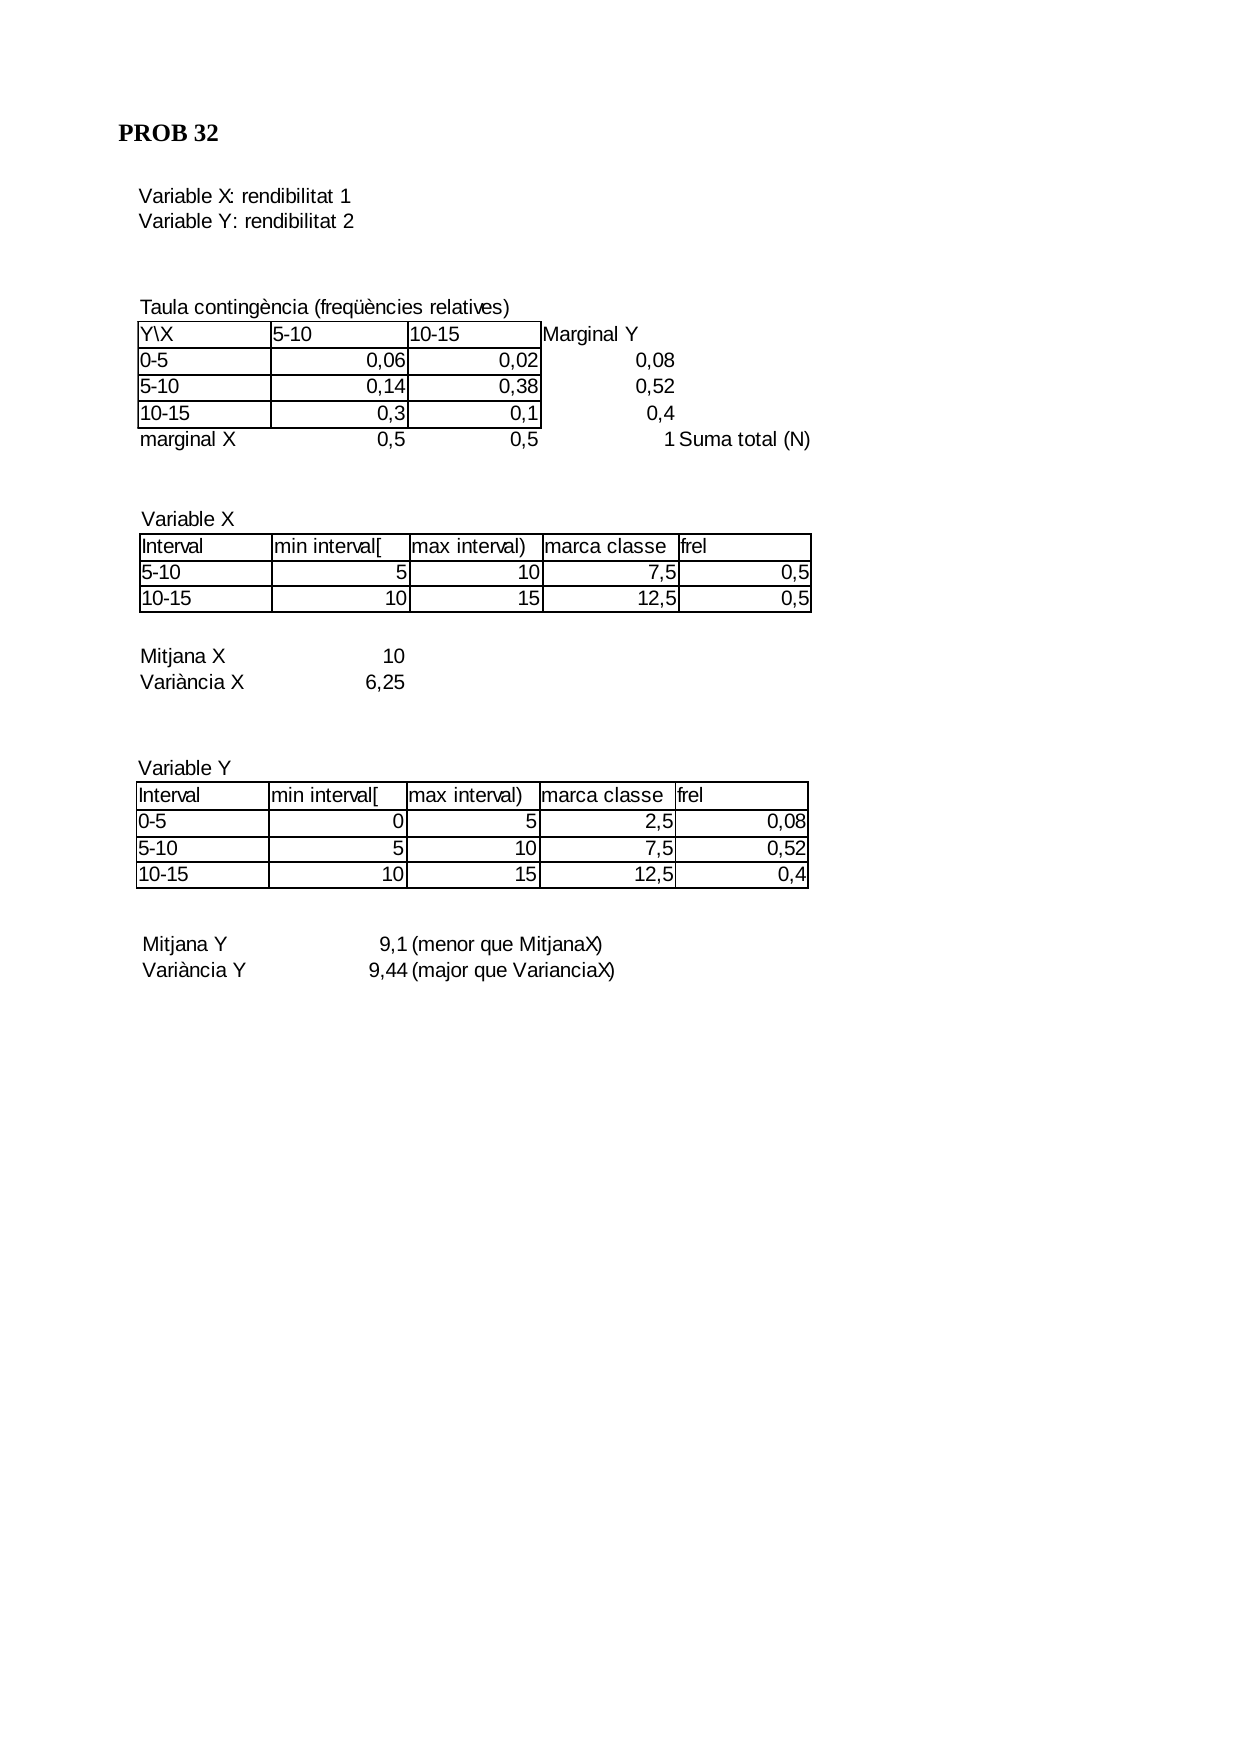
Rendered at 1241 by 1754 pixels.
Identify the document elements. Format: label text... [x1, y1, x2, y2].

text PROB 32 [118, 118, 1122, 147]
